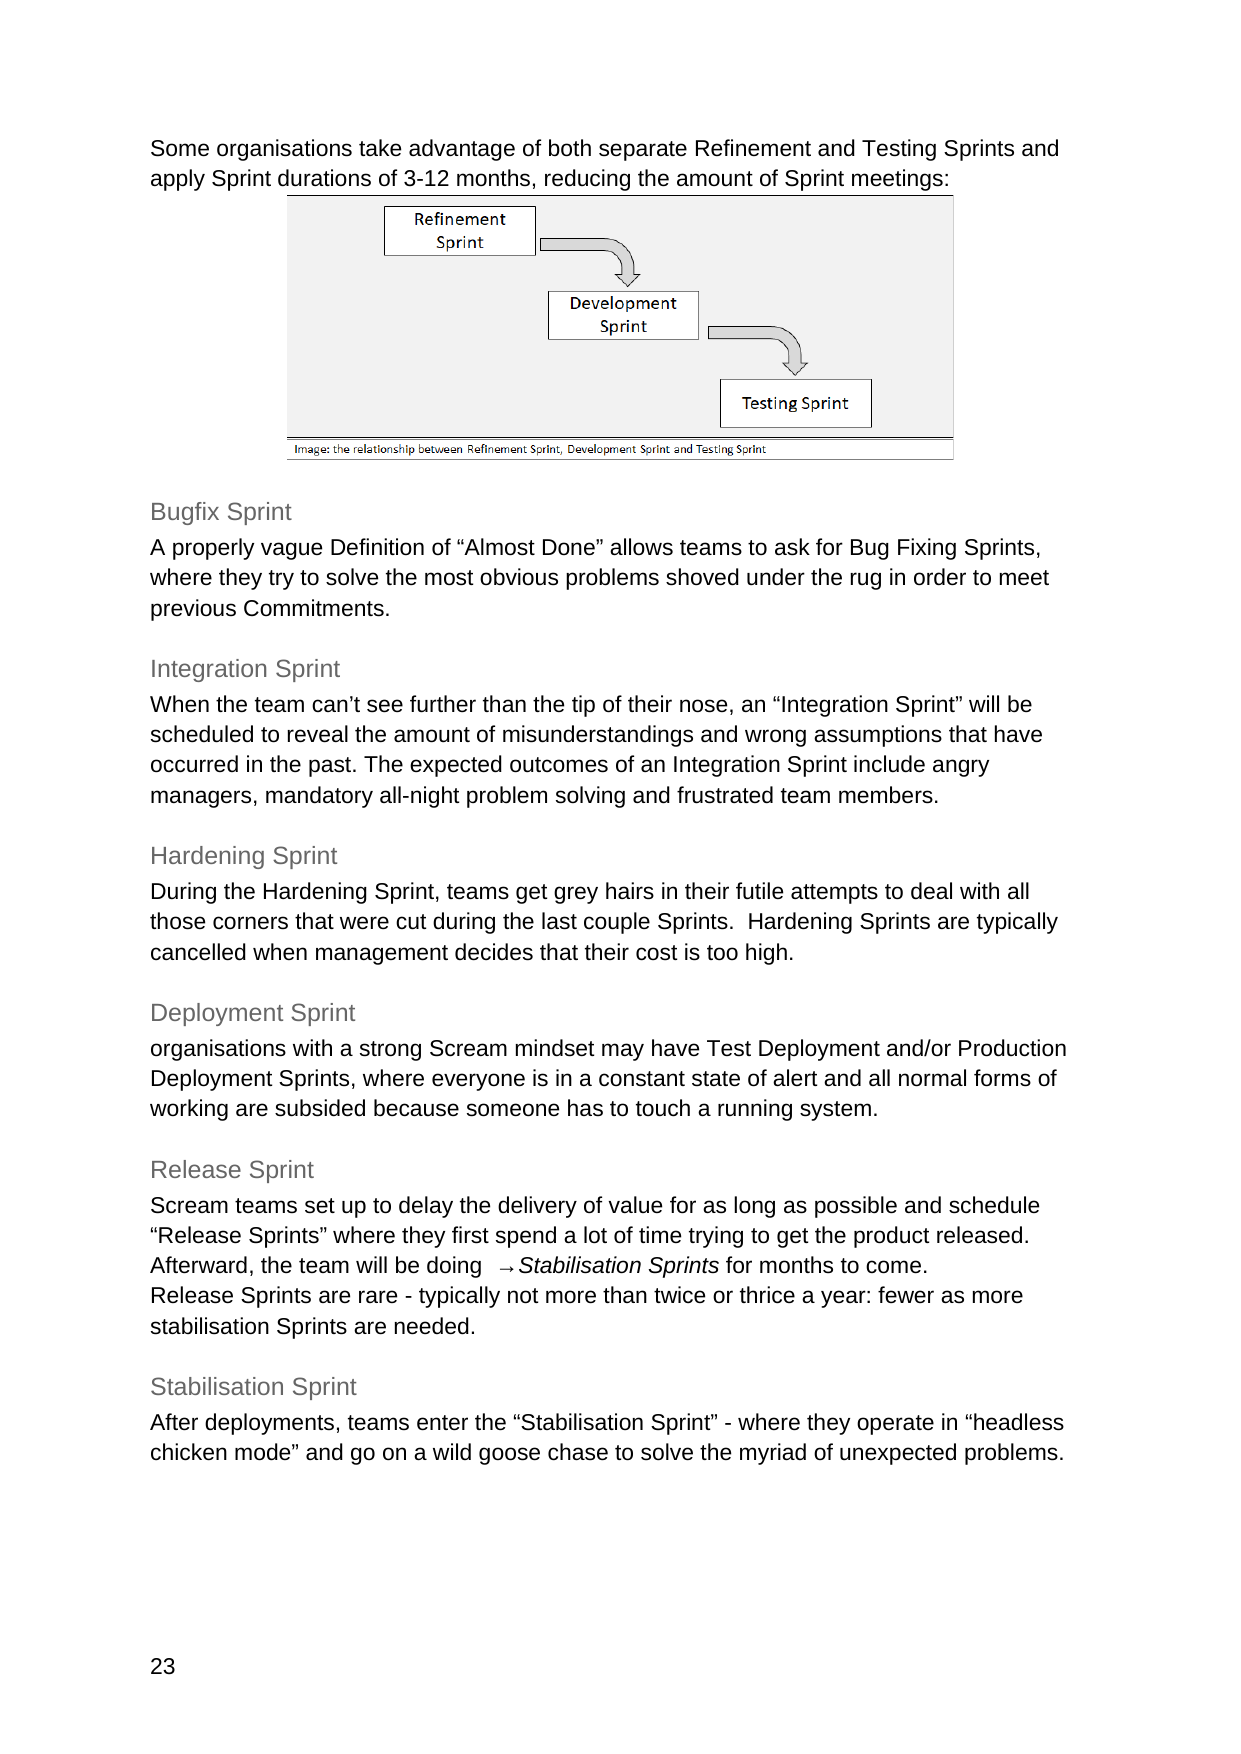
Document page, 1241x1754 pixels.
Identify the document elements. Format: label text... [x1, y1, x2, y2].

text During the Hardening Sprint, teams get grey hairs in their futile attempts to deal with all those corners that were cut during the last couple Sprints. Hardening Sprints are typically cancelled when management decides that their cost is too high. [150, 878, 1090, 965]
text Some organisations take advantage of both separate Refinement and Testing Sprints and apply Sprint durations of 3-12 months, reducing the amount of Sprint meetings: [150, 135, 1090, 192]
subtitle Hardening Sprint [150, 841, 1090, 870]
subtitle Bugfix Sprint [150, 497, 1090, 526]
text Release Sprints are rare - typically not more than twice or thrice a year: fewer as more stabilisation Sprints are needed. [150, 1282, 1090, 1339]
text A properly vague Definition of “Almost Done” allows teams to ask for Bug Fixing Sprints, where they try to solve the most obvious problems shoved under the rug in order to meet previous Commitments. [150, 534, 1090, 621]
subtitle Integration Sprint [150, 654, 1090, 683]
text Scream teams set up to delay the delivery of value for as long as possible and schedule “Release Sprints” where they first spend a lot of time trying to get the product released. Afterward, the team will be doing →Stabilisation Sprints for months to come. [150, 1192, 1090, 1278]
text After deployments, teams enter the “Stabilisation Sprint” - where they operate in “headless chicken mode” and go on a wild goose chase to solve the myriad of unexpected problems. [150, 1409, 1090, 1466]
text When the team can’t see further than the tip of their nose, an “Integration Sprint” will be scheduled to reveal the amount of misunderstandings and wrong assumptions that have occurred in the past. The expected outcomes of an Integration Sprint include angry managers, mandatory all-night problem solving and frustrated team members. [150, 691, 1090, 808]
subtitle Release Sprint [150, 1155, 1090, 1183]
subtitle Stabilisation Sprint [150, 1372, 1090, 1401]
subtitle Deployment Sprint [150, 998, 1090, 1027]
text organisations with a strong Scream mindset may have Test Deployment and/or Production Deployment Sprints, where everyone is in a constant state of alert and all normal forms of working are subsided because someone has to touch a running system. [150, 1035, 1090, 1122]
picture [287, 195, 954, 464]
